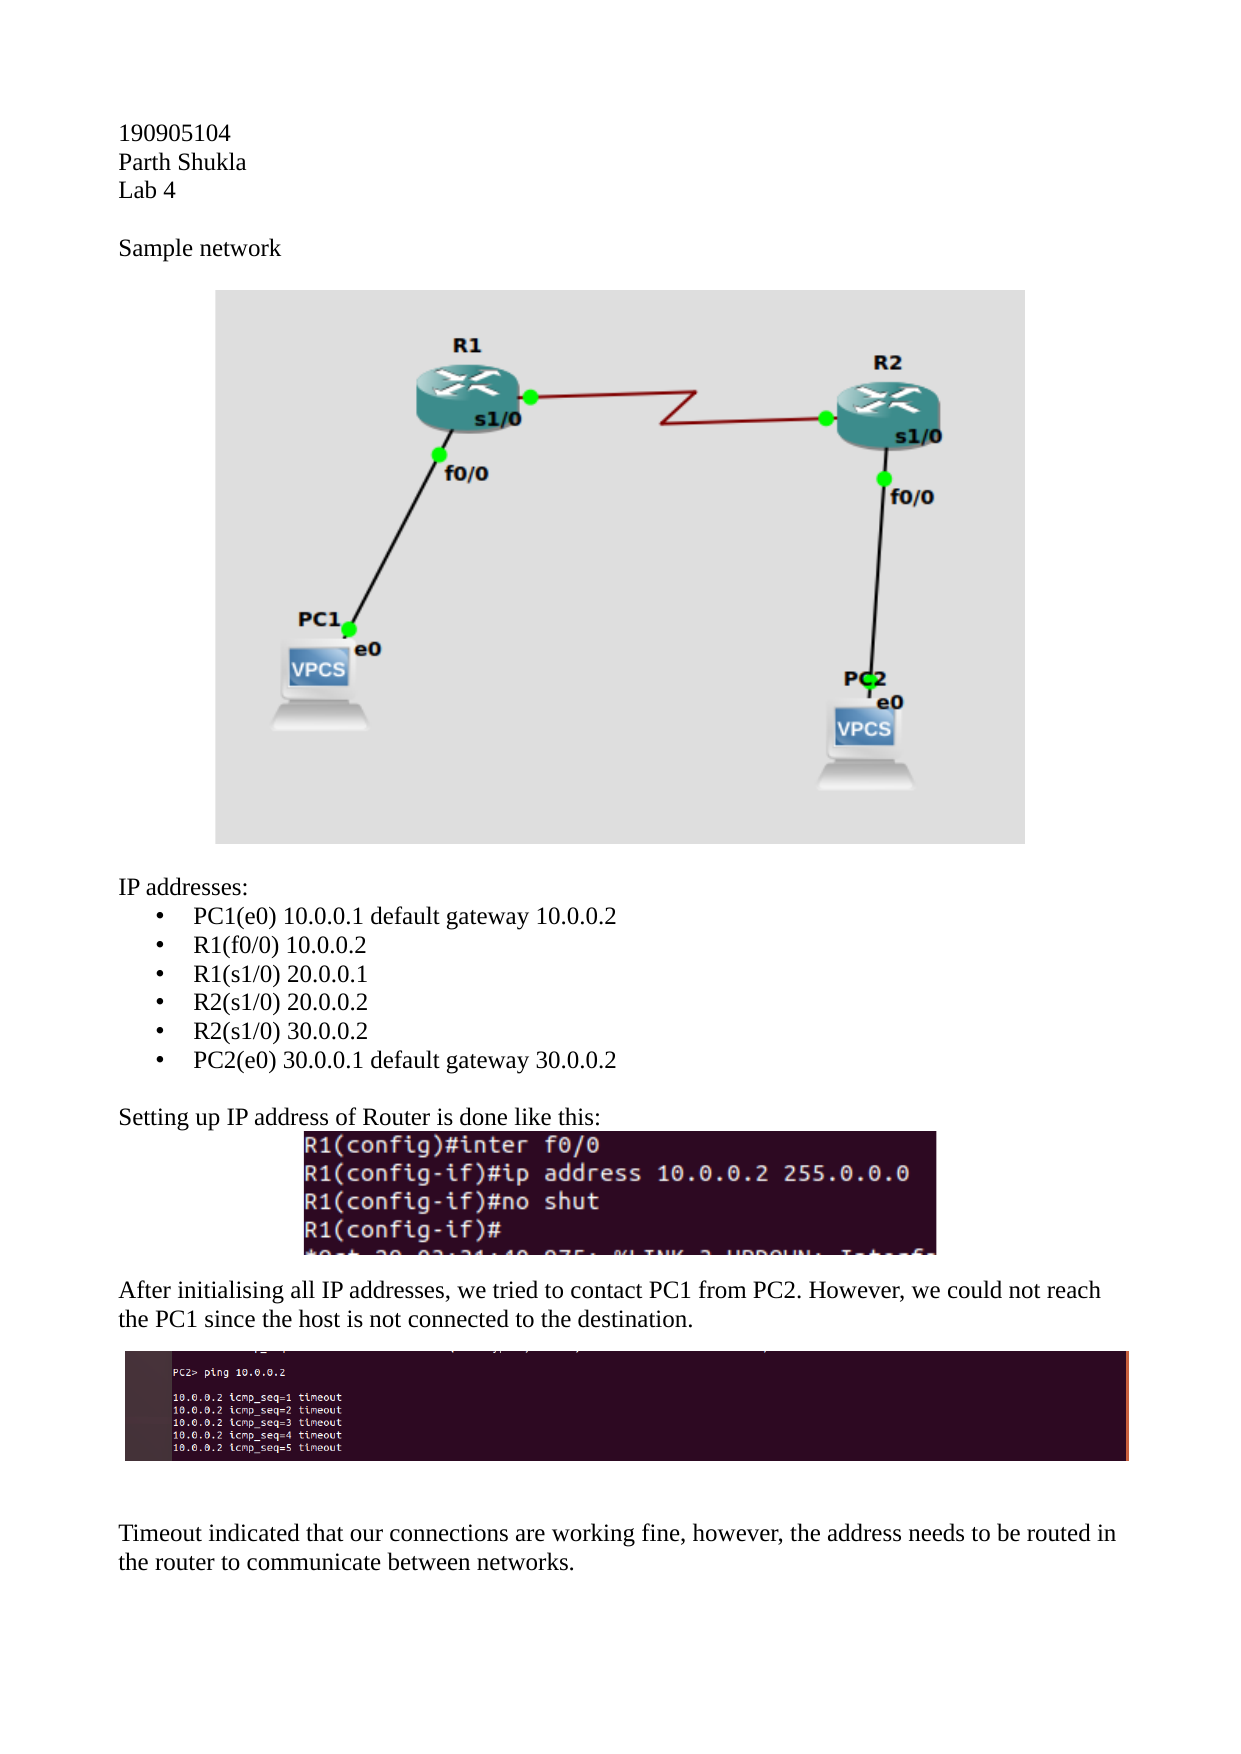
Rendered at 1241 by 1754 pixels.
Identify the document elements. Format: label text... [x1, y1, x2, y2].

picture [215, 290, 1025, 844]
text Sample network [118, 233, 1122, 262]
picture [303, 1131, 937, 1255]
text Timeout indicated that our connections are working fine, however, the address needs to be routed in the router to communicate between networks. [118, 1518, 1122, 1575]
text IP addresses: [118, 872, 1122, 901]
list PC1(e0) 10.0.0.1 default gateway 10.0.0.2 [156, 901, 1122, 930]
text Setting up IP address of Router is done like this: [118, 1102, 1122, 1131]
list R1(f0/0) 10.0.0.2 [156, 930, 1122, 959]
text After initialising all IP addresses, we tried to contact PC1 from PC2. However, we could not reach the PC1 since the host is not connected to the destination. [118, 1275, 1122, 1332]
picture [125, 1401, 1129, 1461]
text Lab 4 [118, 176, 1122, 204]
list PC2(e0) 30.0.0.1 default gateway 30.0.0.2 [156, 1045, 1122, 1074]
text 190905104 [118, 118, 1122, 147]
list R1(s1/0) 20.0.0.1 [156, 959, 1122, 987]
list R2(s1/0) 30.0.0.2 [156, 1016, 1122, 1045]
list R2(s1/0) 20.0.0.2 [156, 987, 1122, 1016]
text Parth Shukla [118, 147, 1122, 176]
